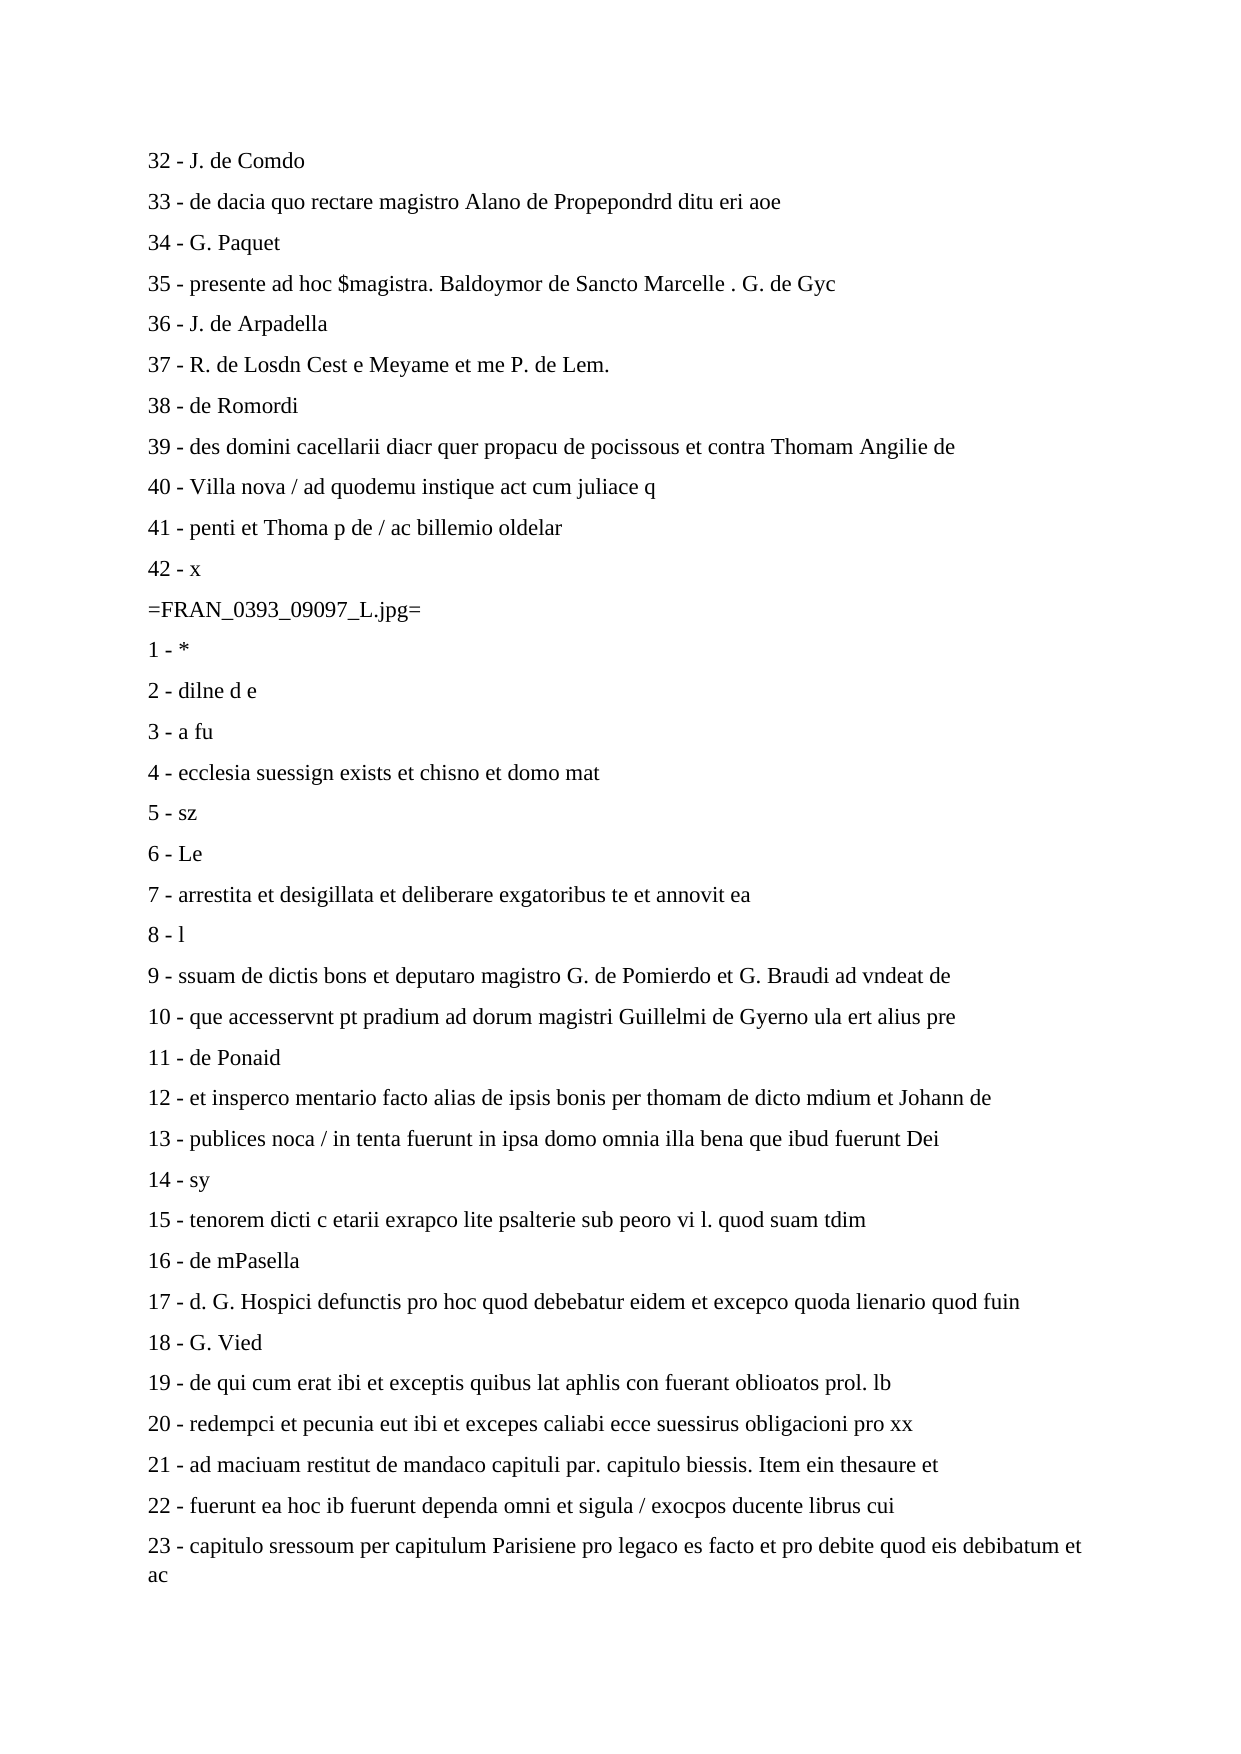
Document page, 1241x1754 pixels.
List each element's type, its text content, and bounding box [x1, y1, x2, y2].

text 32 - J. de Comdo [148, 148, 1093, 174]
text =FRAN_0393_09097_L.jpg= [148, 596, 1093, 622]
text 4 - ecclesia suessign exists et chisno et domo mat [148, 758, 1093, 785]
text 7 - arrestita et desigillata et deliberare exgatoribus te et annovit ea [148, 881, 1093, 907]
text 8 - l [148, 921, 1093, 948]
text 39 - des domini cacellarii diacr quer propacu de pocissous et contra Thomam Angilie de [148, 433, 1093, 459]
text 40 - Villa nova / ad quodemu instique act cum juliace q [148, 473, 1093, 500]
text 21 - ad maciuam restitut de mandaco capituli par. capitulo biessis. Item ein thesaure et [148, 1451, 1093, 1477]
text 2 - dilne d e [148, 677, 1093, 703]
text 37 - R. de Losdn Cest e Meyame et me P. de Lem. [148, 351, 1093, 378]
text 33 - de dacia quo rectare magistro Alano de Propepondrd ditu eri aoe [148, 188, 1093, 215]
text 11 - de Ponaid [148, 1044, 1093, 1070]
text 5 - sz [148, 799, 1093, 826]
text 10 - que accesservnt pt pradium ad dorum magistri Guillelmi de Gyerno ula ert alius pre [148, 1003, 1093, 1029]
text 22 - fuerunt ea hoc ib fuerunt dependa omni et sigula / exocpos ducente librus cui [148, 1492, 1093, 1518]
text 14 - sy [148, 1166, 1093, 1192]
text 17 - d. G. Hospici defunctis pro hoc quod debebatur eidem et excepco quoda lienario quod fuin [148, 1288, 1093, 1314]
text 42 - x [148, 555, 1093, 581]
text 35 - presente ad hoc $magistra. Baldoymor de Sancto Marcelle . G. de Gyc [148, 270, 1093, 296]
text 1 - * [148, 636, 1093, 663]
text 15 - tenorem dicti c etarii exrapco lite psalterie sub peoro vi l. quod suam tdim [148, 1207, 1093, 1233]
text 18 - G. Vied [148, 1329, 1093, 1355]
text 41 - penti et Thoma p de / ac billemio oldelar [148, 514, 1093, 541]
text 3 - a fu [148, 718, 1093, 744]
text 16 - de mPasella [148, 1247, 1093, 1274]
text 6 - Le [148, 840, 1093, 866]
text 20 - redempci et pecunia eut ibi et excepes caliabi ecce suessirus obligacioni pro xx [148, 1410, 1093, 1437]
text 23 - capitulo sressoum per capitulum Parisiene pro legaco es facto et pro debite quod eis debibatum et ac [148, 1532, 1093, 1588]
text 38 - de Romordi [148, 392, 1093, 418]
text 36 - J. de Arpadella [148, 311, 1093, 337]
text 9 - ssuam de dictis bons et deputaro magistro G. de Pomierdo et G. Braudi ad vndeat de [148, 962, 1093, 988]
text 13 - publices noca / in tenta fuerunt in ipsa domo omnia illa bena que ibud fuerunt Dei [148, 1125, 1093, 1151]
text 34 - G. Paquet [148, 229, 1093, 255]
text 12 - et insperco mentario facto alias de ipsis bonis per thomam de dicto mdium et Johann de [148, 1084, 1093, 1111]
text 19 - de qui cum erat ibi et exceptis quibus lat aphlis con fuerant oblioatos prol. lb [148, 1369, 1093, 1396]
